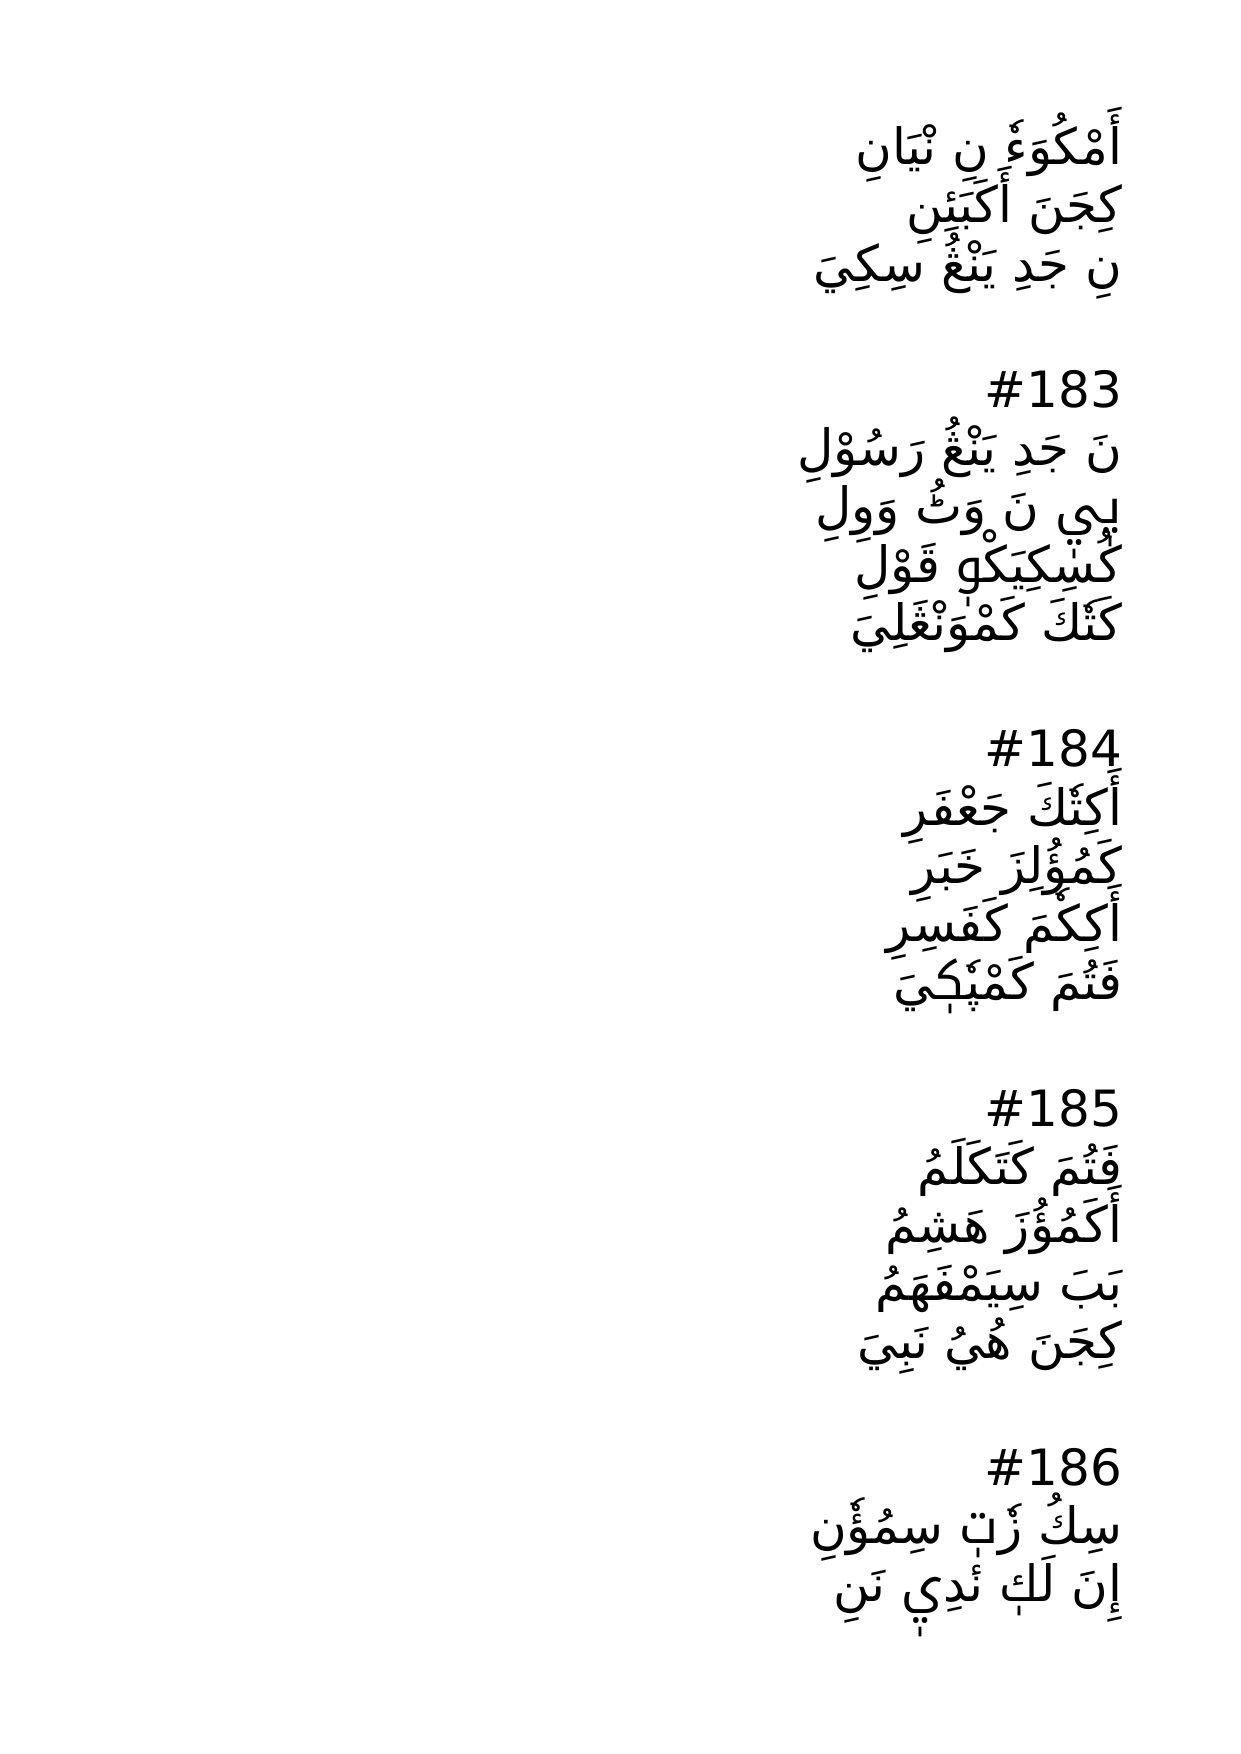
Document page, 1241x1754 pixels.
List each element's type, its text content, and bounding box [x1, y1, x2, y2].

text سِكُ زٗتٖ سِمُؤٗنِ [118, 1497, 1122, 1555]
text نَ جَدِ يَنْڠُ رَسُوْلِ [118, 419, 1122, 477]
text كِجَنَ هُيُ نَبِيَ [118, 1312, 1122, 1371]
text كَمُؤُلِزَ خَبَرِ [118, 837, 1122, 895]
text #186 [118, 1439, 1122, 1497]
text أَكِتٗكَ جَعْفَرِ [118, 778, 1122, 837]
text كَتٗكَ كَمْوَنْڠَلِيَ [118, 594, 1122, 652]
text فَتُمَ كَمْپٗكٖيَ [118, 953, 1122, 1011]
text كُسِكِيَكْوٖ قَوْلِ [118, 536, 1122, 594]
text فَتُمَ كَتَكَلَمُ [118, 1138, 1122, 1196]
text أَكِكٗمَ كَفَسِرِ [118, 895, 1122, 953]
text أَكَمُؤُزَ هَشِمُ [118, 1196, 1122, 1254]
text يٖيٖ نَ وَٹُ وَوِلِ [118, 477, 1122, 536]
text نِ جَدِ يَنْڠُ سِكِيَ [118, 234, 1122, 293]
text إِنَ لَكٖ نٔدِيٖ نَنِ [118, 1555, 1122, 1613]
text أَمْكُوَءٗ نِ نْيَانِ [118, 118, 1122, 176]
text كِجَنَ أَكَبَئِنِ [118, 176, 1122, 234]
text #184 [118, 720, 1122, 778]
text بَبَ سِيَمْفَهَمُ [118, 1254, 1122, 1312]
text #185 [118, 1079, 1122, 1138]
text #183 [118, 361, 1122, 419]
